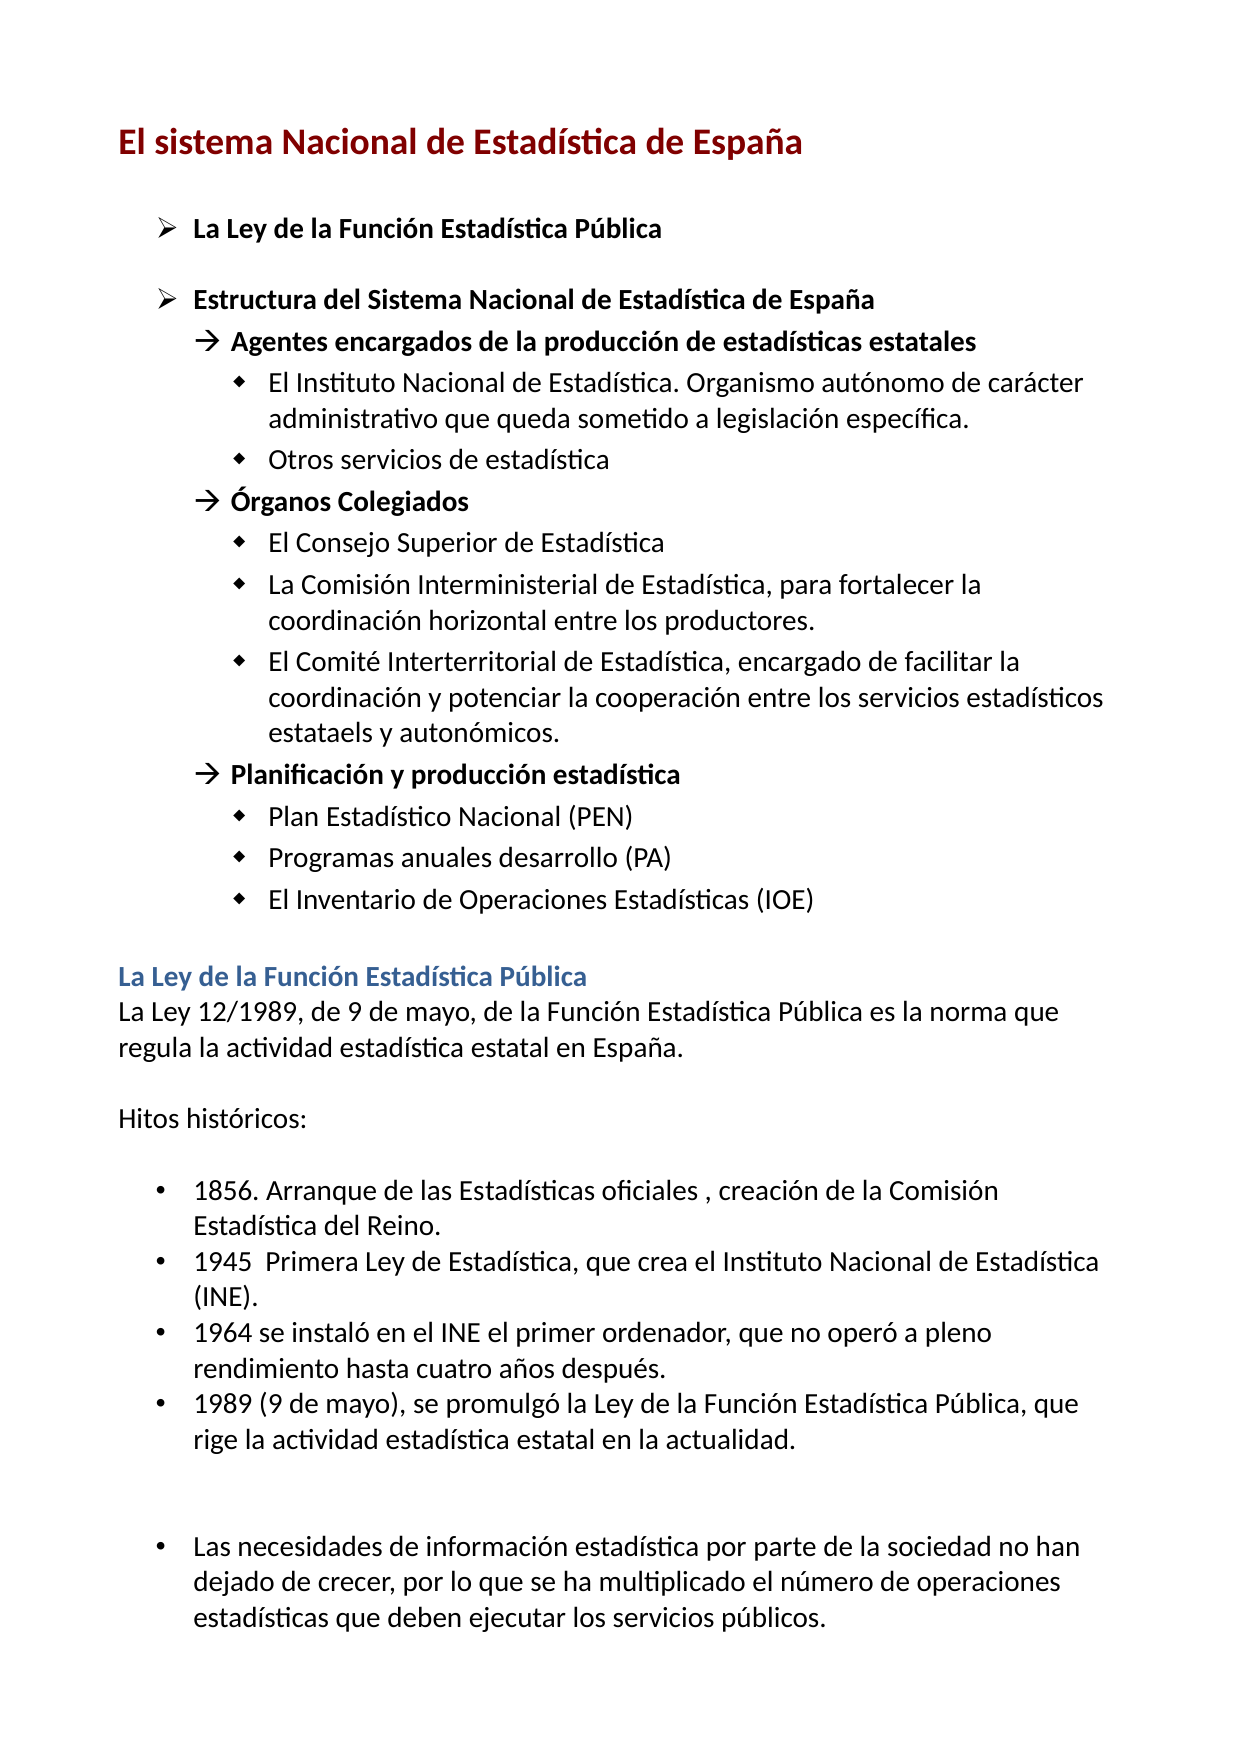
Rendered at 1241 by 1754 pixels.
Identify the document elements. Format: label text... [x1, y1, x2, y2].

list La Comisión Interministerial de Estadística, para fortalecer la coordinación horizontal entre los productores. [231, 566, 1122, 637]
list Agentes encargados de la producción de estadísticas estatales [193, 323, 1122, 358]
list Las necesidades de información estadística por parte de la sociedad no han dejado de crecer, por lo que se ha multiplicado el número de operaciones estadísticas que deben ejecutar los servicios públicos. [156, 1528, 1122, 1635]
text Hitos históricos: [118, 1100, 1122, 1136]
list Plan Estadístico Nacional (PEN) [231, 798, 1122, 833]
list El Comité Interterritorial de Estadística, encargado de facilitar la coordinación y potenciar la cooperación entre los servicios estadísticos estataels y autonómicos. [231, 643, 1122, 750]
list El Consejo Superior de Estadística [231, 524, 1122, 560]
text La Ley de la Función Estadística Pública [118, 958, 1122, 993]
text El sistema Nacional de Estadística de España [118, 118, 1122, 164]
list El Inventario de Operaciones Estadísticas (IOE) [231, 881, 1122, 916]
list La Ley de la Función Estadística Pública [156, 210, 1122, 245]
list Programas anuales desarrollo (PA) [231, 839, 1122, 875]
list Estructura del Sistema Nacional de Estadística de España [156, 281, 1122, 317]
list 1964 se instaló en el INE el primer ordenador, que no operó a pleno rendimiento hasta cuatro años después. [156, 1314, 1122, 1385]
list Otros servicios de estadística [231, 441, 1122, 477]
list 1856. Arranque de las Estadísticas oficiales , creación de la Comisión Estadística del Reino. [156, 1172, 1122, 1243]
list 1989 (9 de mayo), se promulgó la Ley de la Función Estadística Pública, que rige la actividad estadística estatal en la actualidad. [156, 1385, 1122, 1457]
text La Ley 12/1989, de 9 de mayo, de la Función Estadística Pública es la norma que regula la actividad estadística estatal en España. [118, 993, 1122, 1065]
list Planificación y producción estadística [193, 756, 1122, 792]
list Órganos Colegiados [193, 483, 1122, 518]
list 1945 Primera Ley de Estadística, que crea el Instituto Nacional de Estadística (INE). [156, 1243, 1122, 1314]
list El Instituto Nacional de Estadística. Organismo autónomo de carácter administrativo que queda sometido a legislación específica. [231, 364, 1122, 435]
